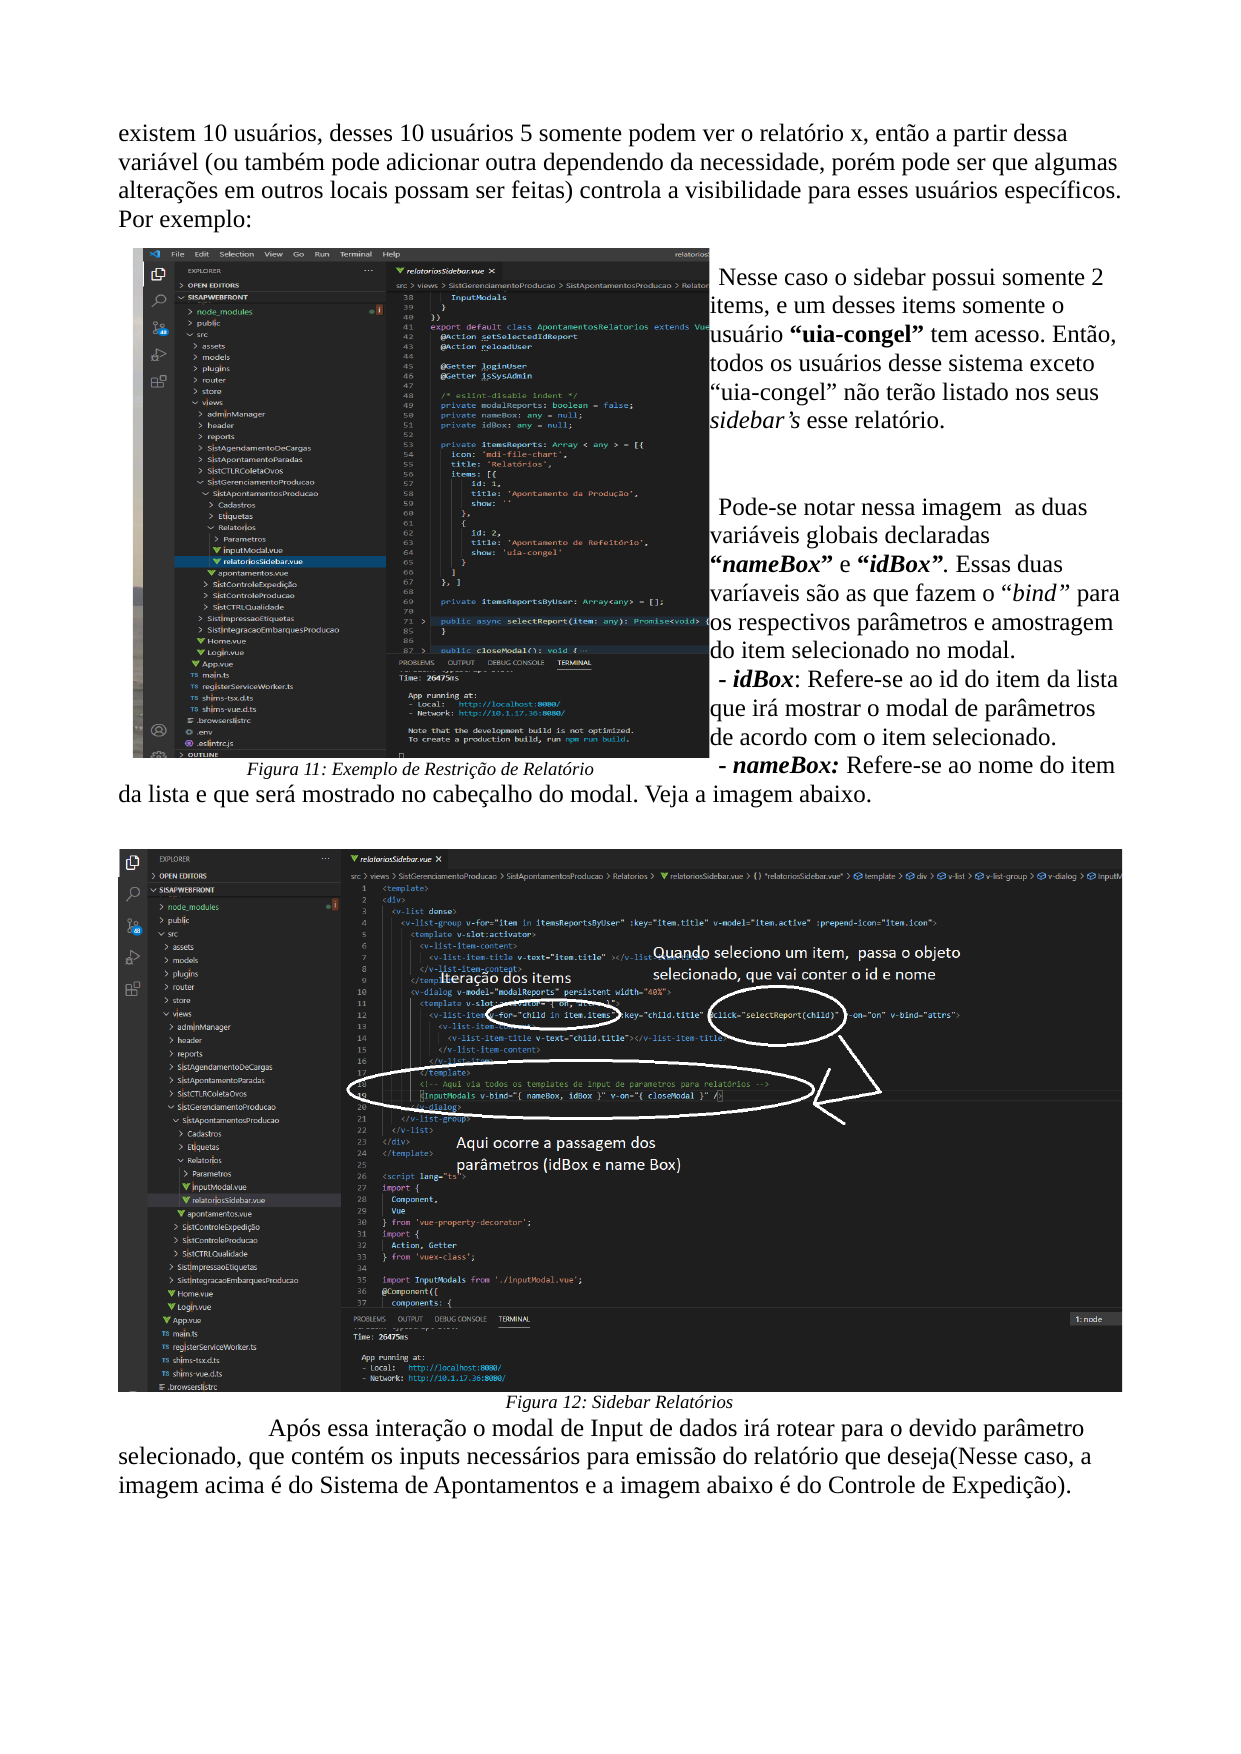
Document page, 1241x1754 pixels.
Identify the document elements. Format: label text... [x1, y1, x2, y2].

text Pode-se notar nessa imagem as duas variáveis globais declaradas “nameBox” e “idBox”. Essas duas varíaveis são as que fazem o “bind” para os respectivos parâmetros e amostragem do item selecionado no modal. [710, 492, 1122, 664]
text existem 10 usuários, desses 10 usuários 5 somente podem ver o relatório x, então a partir dessa variável (ou também pode adicionar outra dependendo da necessidade, porém pode ser que algumas alterações em outros locais possam ser feitas) controla a visibilidade para esses usuários específicos. [118, 118, 1122, 204]
picture [118, 849, 1123, 1392]
text Figura 11: Exemplo de Restrição de Relatório [133, 758, 709, 779]
text Após essa interação o modal de Input de dados irá rotear para o devido parâmetro selecionado, que contém os inputs necessários para emissão do relatório que deseja(Nesse caso, a imagem acima é do Sistema de Apontamentos e a imagem abaixo é do Controle de Expedição). [118, 1413, 1122, 1499]
text Figura 12: Sidebar Relatórios [91, 849, 1149, 1413]
text Nesse caso o sidebar possui somente 2 items, e um desses items somente o usuário “uia-congel” tem acesso. Então, todos os usuários desse sistema exceto “uia-congel” não terão listado nos seus sidebar’s esse relatório. [710, 262, 1122, 463]
text - nameBox: Refere-se ao nome do item da lista e que será mostrado no cabeçalho do modal. Veja a imagem abaixo. [118, 751, 1122, 808]
text - idBox: Refere-se ao id do item da lista que irá mostrar o modal de parâmetros de acordo com o item selecionado. [710, 664, 1122, 751]
picture [132, 248, 710, 758]
text Por exemplo: [118, 204, 1122, 233]
